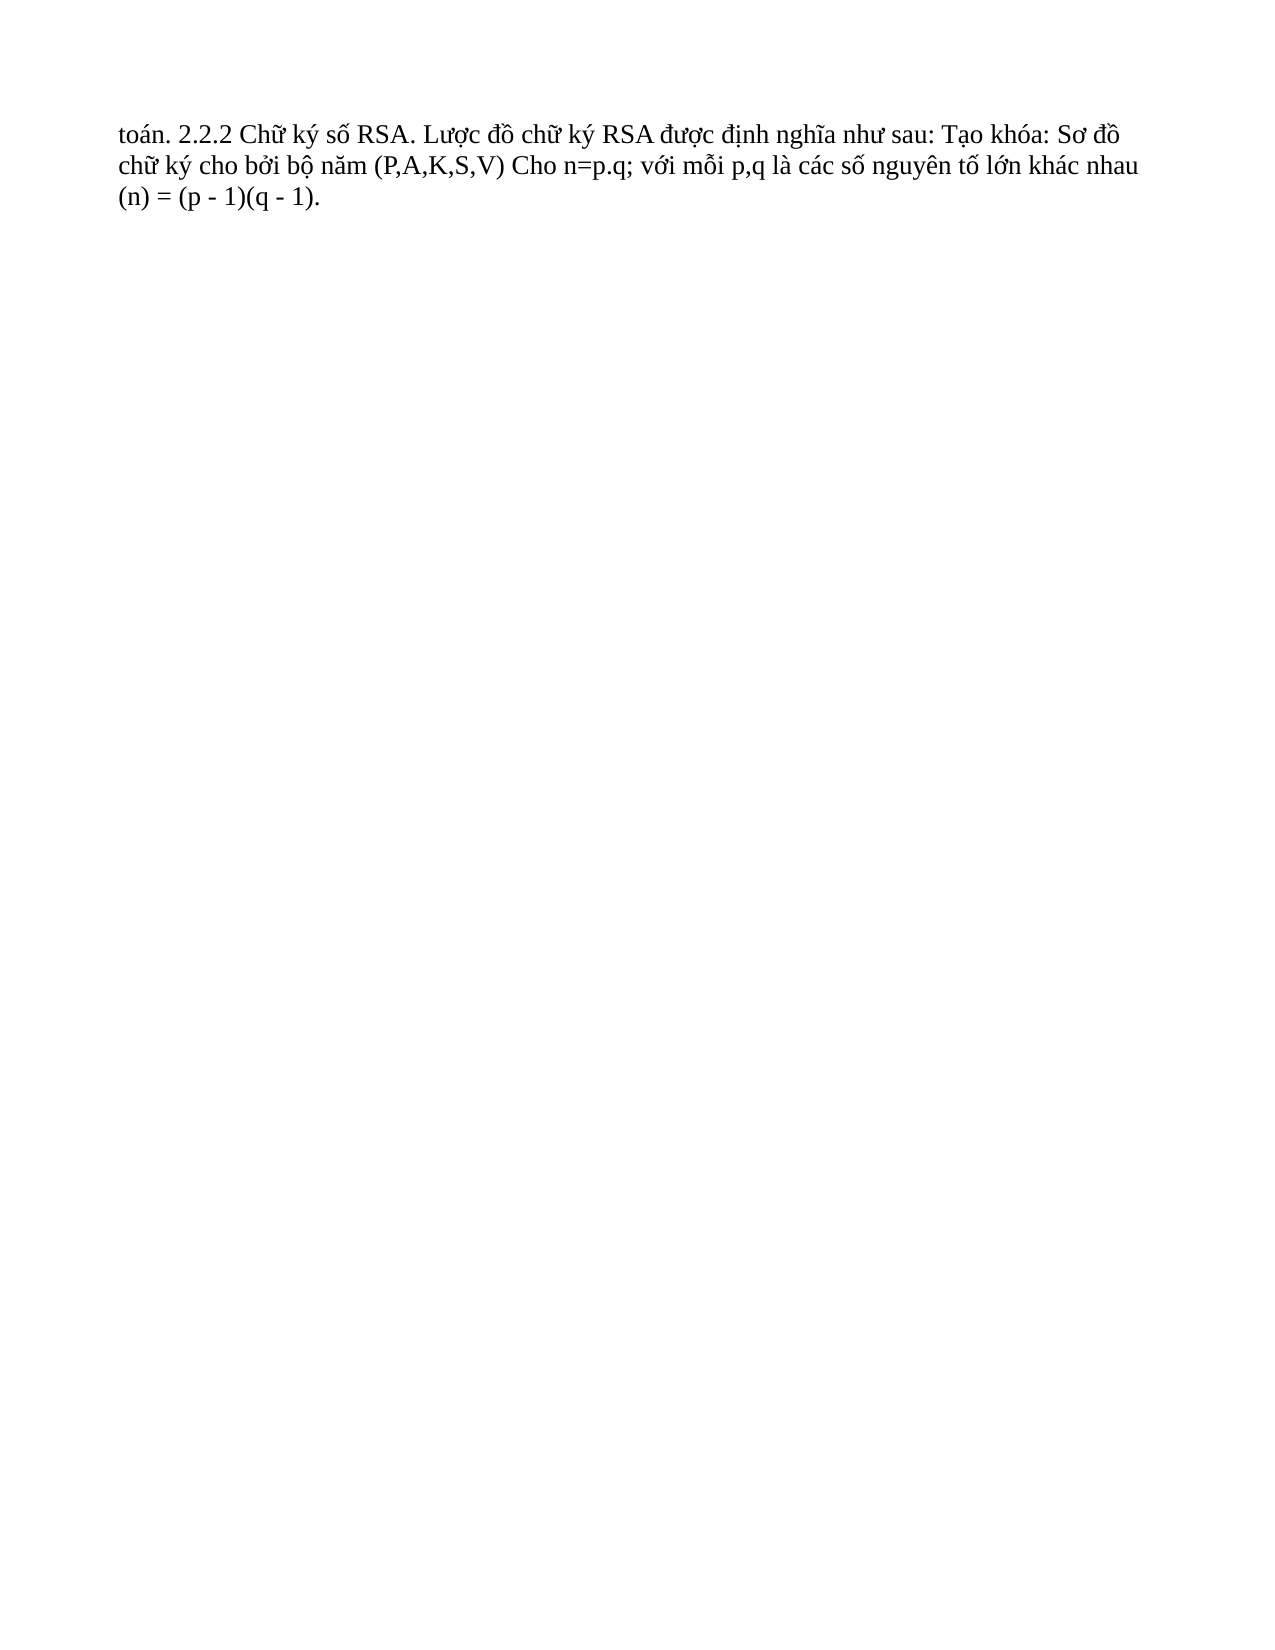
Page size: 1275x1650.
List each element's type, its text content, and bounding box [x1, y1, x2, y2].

text toán. 2.2.2 Chữ ký số RSA. Lược đồ chữ ký RSA được định nghĩa như sau: Tạo khóa: Sơ đồ chữ ký cho bởi bộ năm (P,A,K,S,V) Cho n=p.q; với mỗi p,q là các số nguyên tố lớn khác nhau (n) = (p - 1)(q - 1). [118, 118, 1157, 212]
